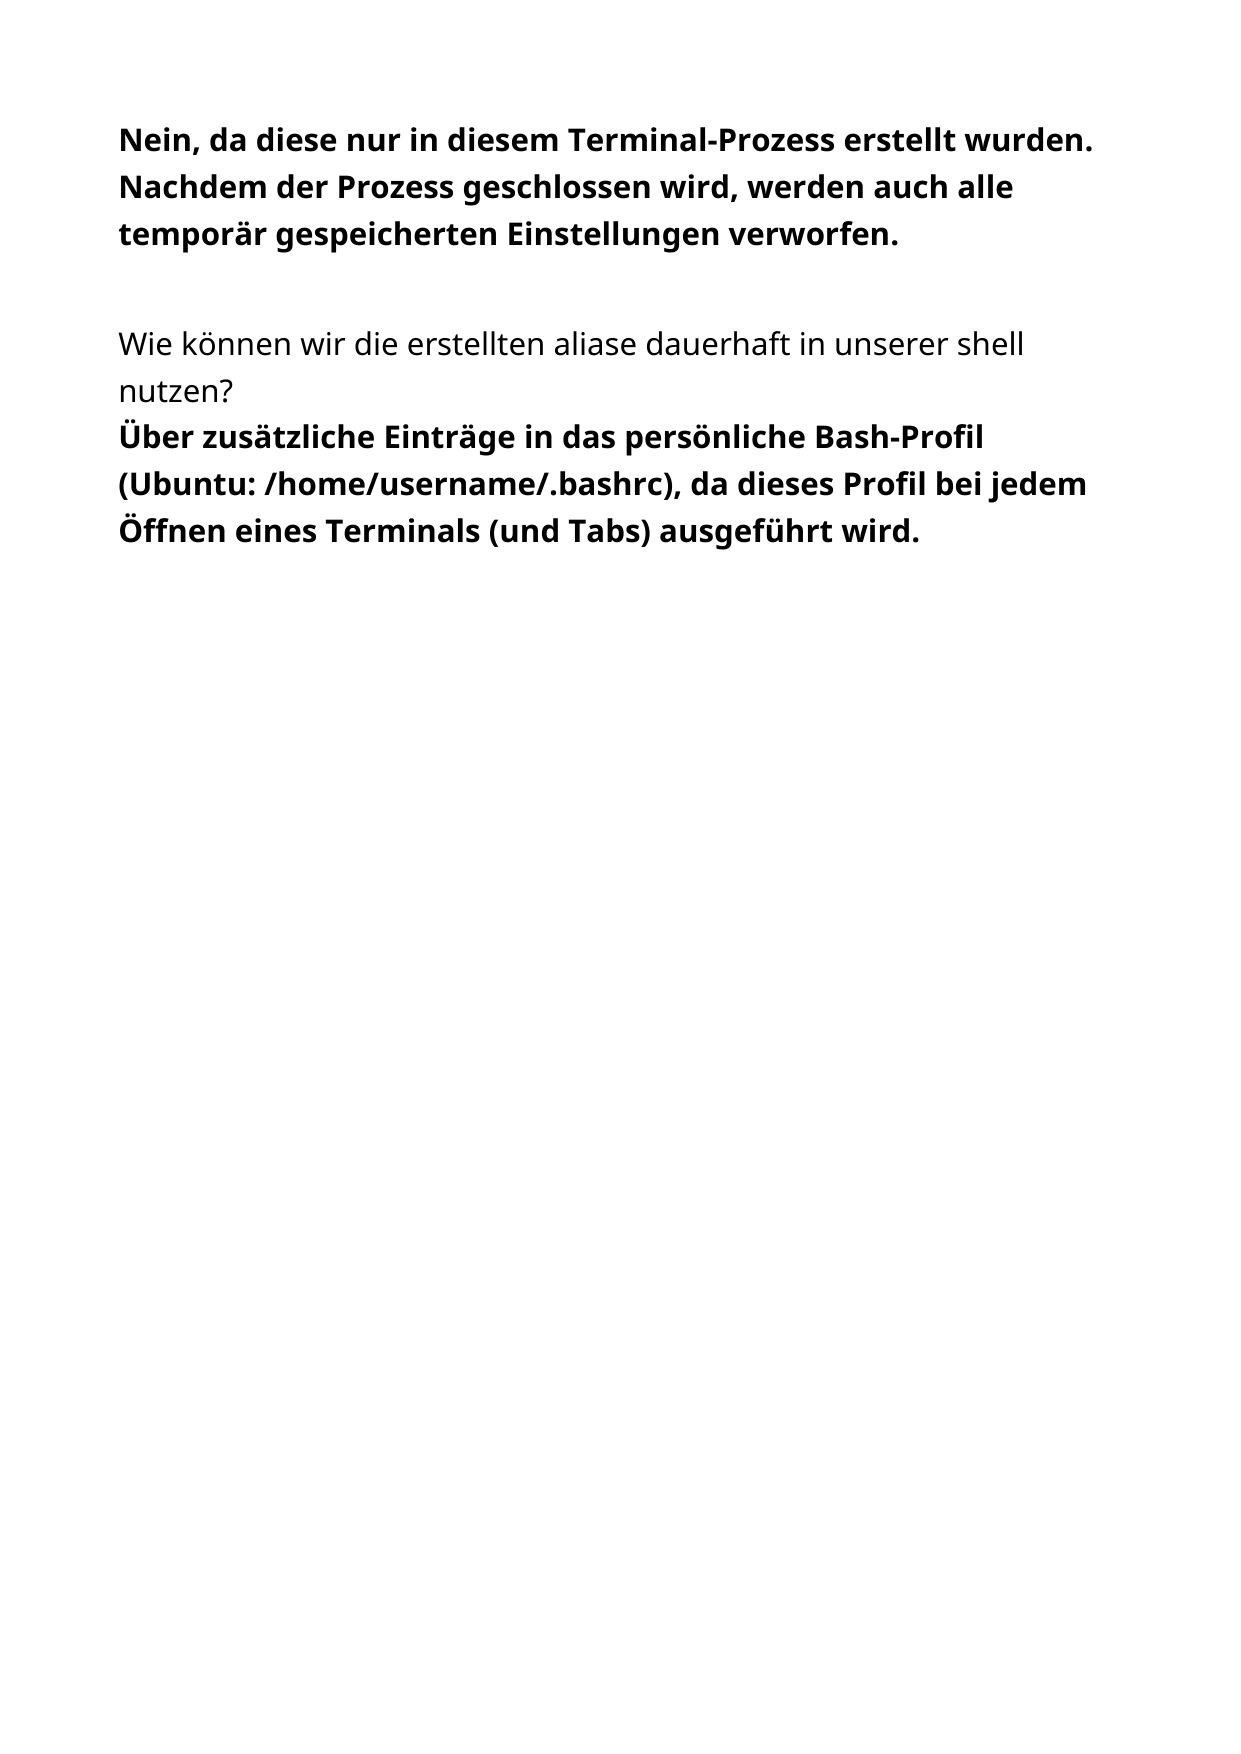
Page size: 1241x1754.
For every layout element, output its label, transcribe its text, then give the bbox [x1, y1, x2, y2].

text Wie können wir die erstellten aliase dauerhaft in unserer shell nutzen? Über zusätzliche Einträge in das persönliche Bash-Profil (Ubuntu: /home/username/.bashrc), da dieses Profil bei jedem Öffnen eines Terminals (und Tabs) ausgeführt wird. [118, 275, 1122, 552]
text Nein, da diese nur in diesem Terminal-Prozess erstellt wurden. Nachdem der Prozess geschlossen wird, werden auch alle temporär gespeicherten Einstellungen verworfen. [118, 118, 1122, 254]
